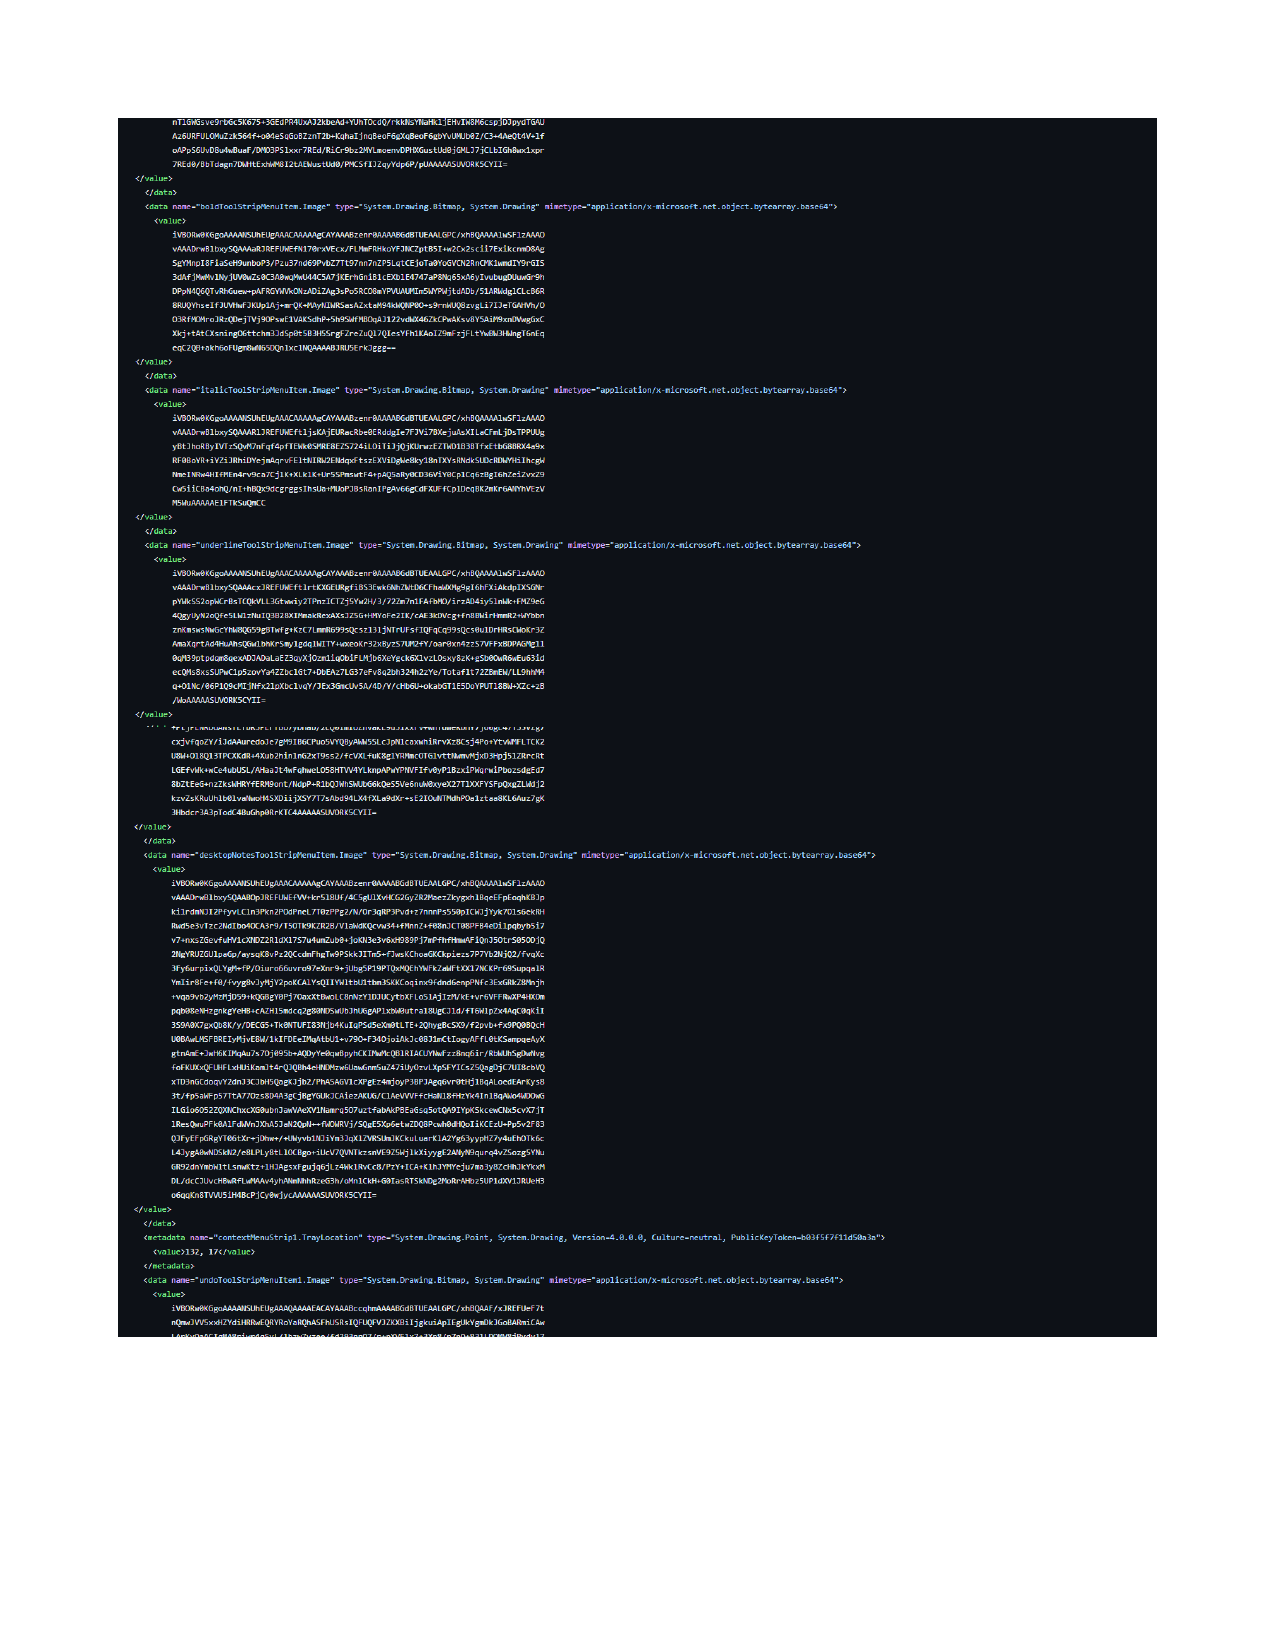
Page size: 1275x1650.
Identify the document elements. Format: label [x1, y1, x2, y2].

picture [118, 118, 1157, 1337]
